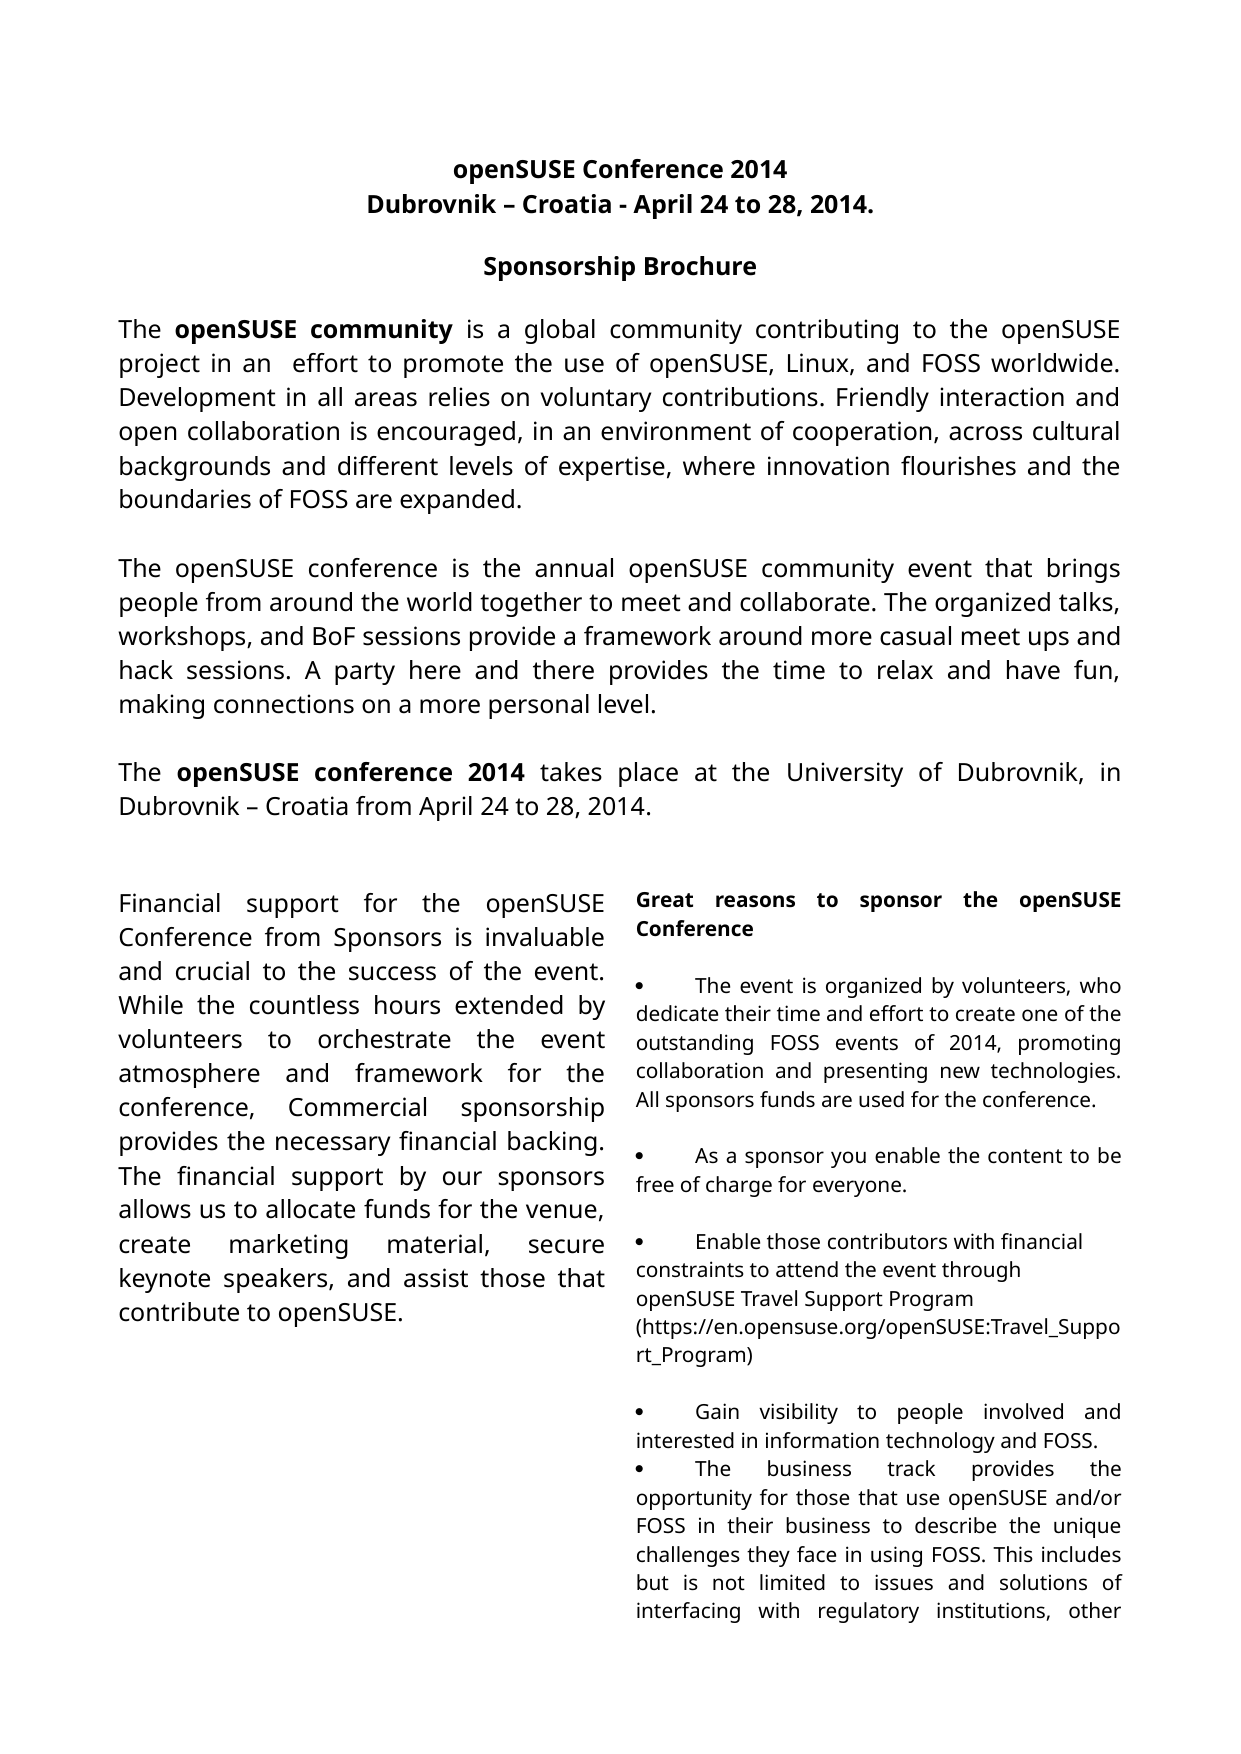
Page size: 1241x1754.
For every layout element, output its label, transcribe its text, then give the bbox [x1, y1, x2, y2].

table_header Great reasons to sponsor the openSUSE Conference The event is organized by volunteers, who dedicate their time and effort to create one of the outstanding FOSS events of 2014, promoting collaboration and presenting new technologies. All sponsors funds are used for the conference. As a sponsor you enable the content to be free of charge for everyone. Enable those contributors with financial constraints to attend the event through openSUSE Travel Support Program (https://en.opensuse.org/openSUSE:Travel_Support_Program) Gain visibility to people involved and interested in information technology and FOSS. The business track provides the opportunity for those that use openSUSE and/or FOSS in their business to describe the unique challenges they face in using FOSS. This includes but is not limited to issues and solutions of interfacing with regulatory institutions, other [620, 886, 1122, 1625]
table_header openSUSE Conference 2014 Dubrovnik – Croatia - April 24 to 28, 2014. [118, 152, 1122, 220]
table_header The openSUSE community is a global community contributing to the openSUSE project in an effort to promote the use of openSUSE, Linux, and FOSS worldwide. Development in all areas relies on voluntary contributions. Friendly interaction and open collaboration is encouraged, in an environment of cooperation, across cultural backgrounds and different levels of expertise, where innovation flourishes and the boundaries of FOSS are expanded. The openSUSE conference is the annual openSUSE community event that brings people from around the world together to meet and collaborate. The organized talks, workshops, and BoF sessions provide a framework around more casual meet ups and hack sessions. A party here and there provides the time to relax and have fun, making connections on a more personal level. The openSUSE conference 2014 takes place at the University of Dubrovnik, in Dubrovnik – Croatia from April 24 to 28, 2014. [118, 312, 1122, 823]
table_header Sponsorship Brochure [118, 249, 1122, 283]
table_header Financial support for the openSUSE Conference from Sponsors is invaluable and crucial to the success of the event. While the countless hours extended by volunteers to orchestrate the event atmosphere and framework for the conference, Commercial sponsorship provides the necessary financial backing. The financial support by our sponsors allows us to allocate funds for the venue, create marketing material, secure keynote speakers, and assist those that contribute to openSUSE. [118, 886, 620, 1625]
